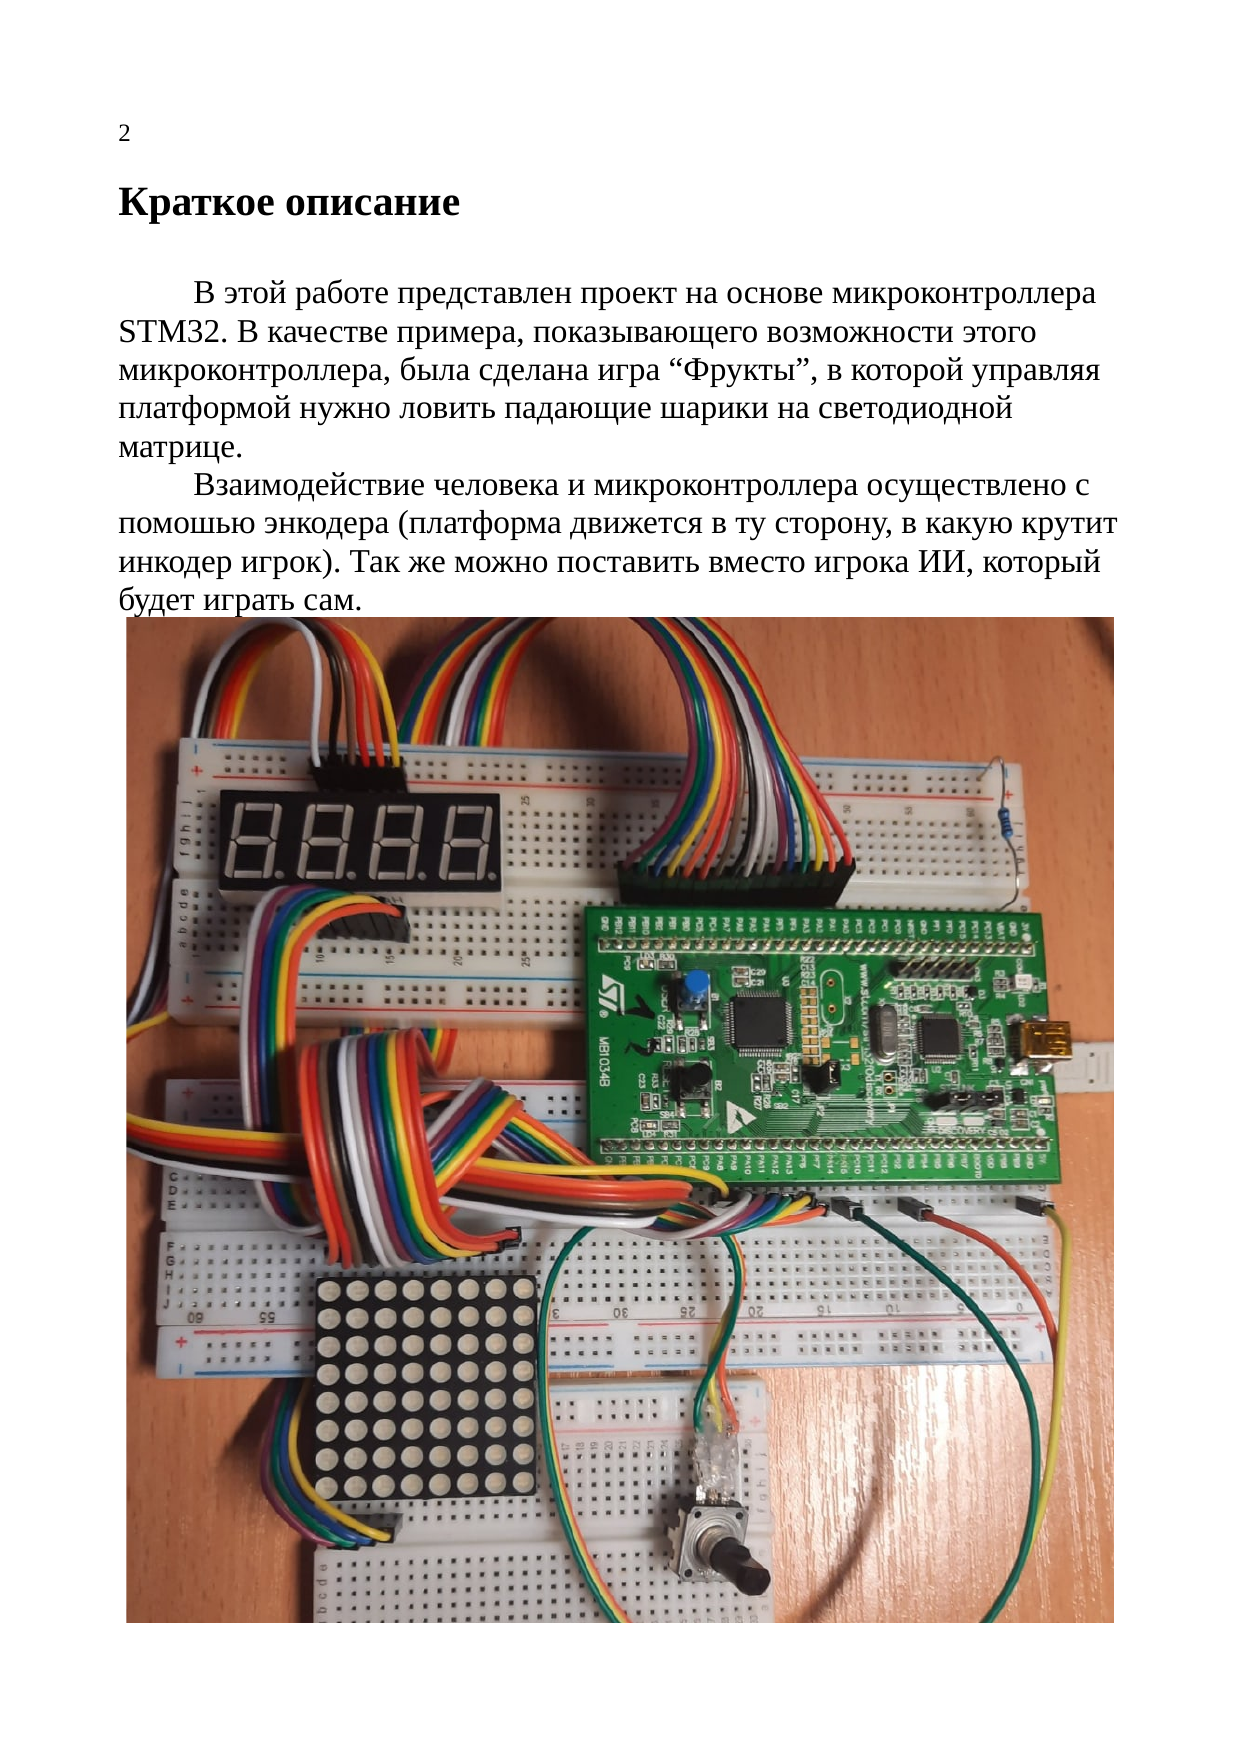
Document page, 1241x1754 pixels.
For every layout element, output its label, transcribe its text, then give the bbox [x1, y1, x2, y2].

text Краткое описание [118, 177, 1122, 225]
text Взаимодействие человека и микроконтроллера осуществлено с помошью энкодера (платформа движется в ту сторону, в какую крутит инкодер игрок). Так же можно поставить вместо игрока ИИ, который будет играть сам. [118, 464, 1122, 618]
text В этой работе представлен проект на основе микроконтроллера STM32. В качестве примера, показывающего возможности этого микроконтроллера, была сделана игра “Фрукты”, в которой управляя платформой нужно ловить падающие шарики на светодиодной матрице. [118, 273, 1122, 464]
picture [126, 617, 1114, 1623]
